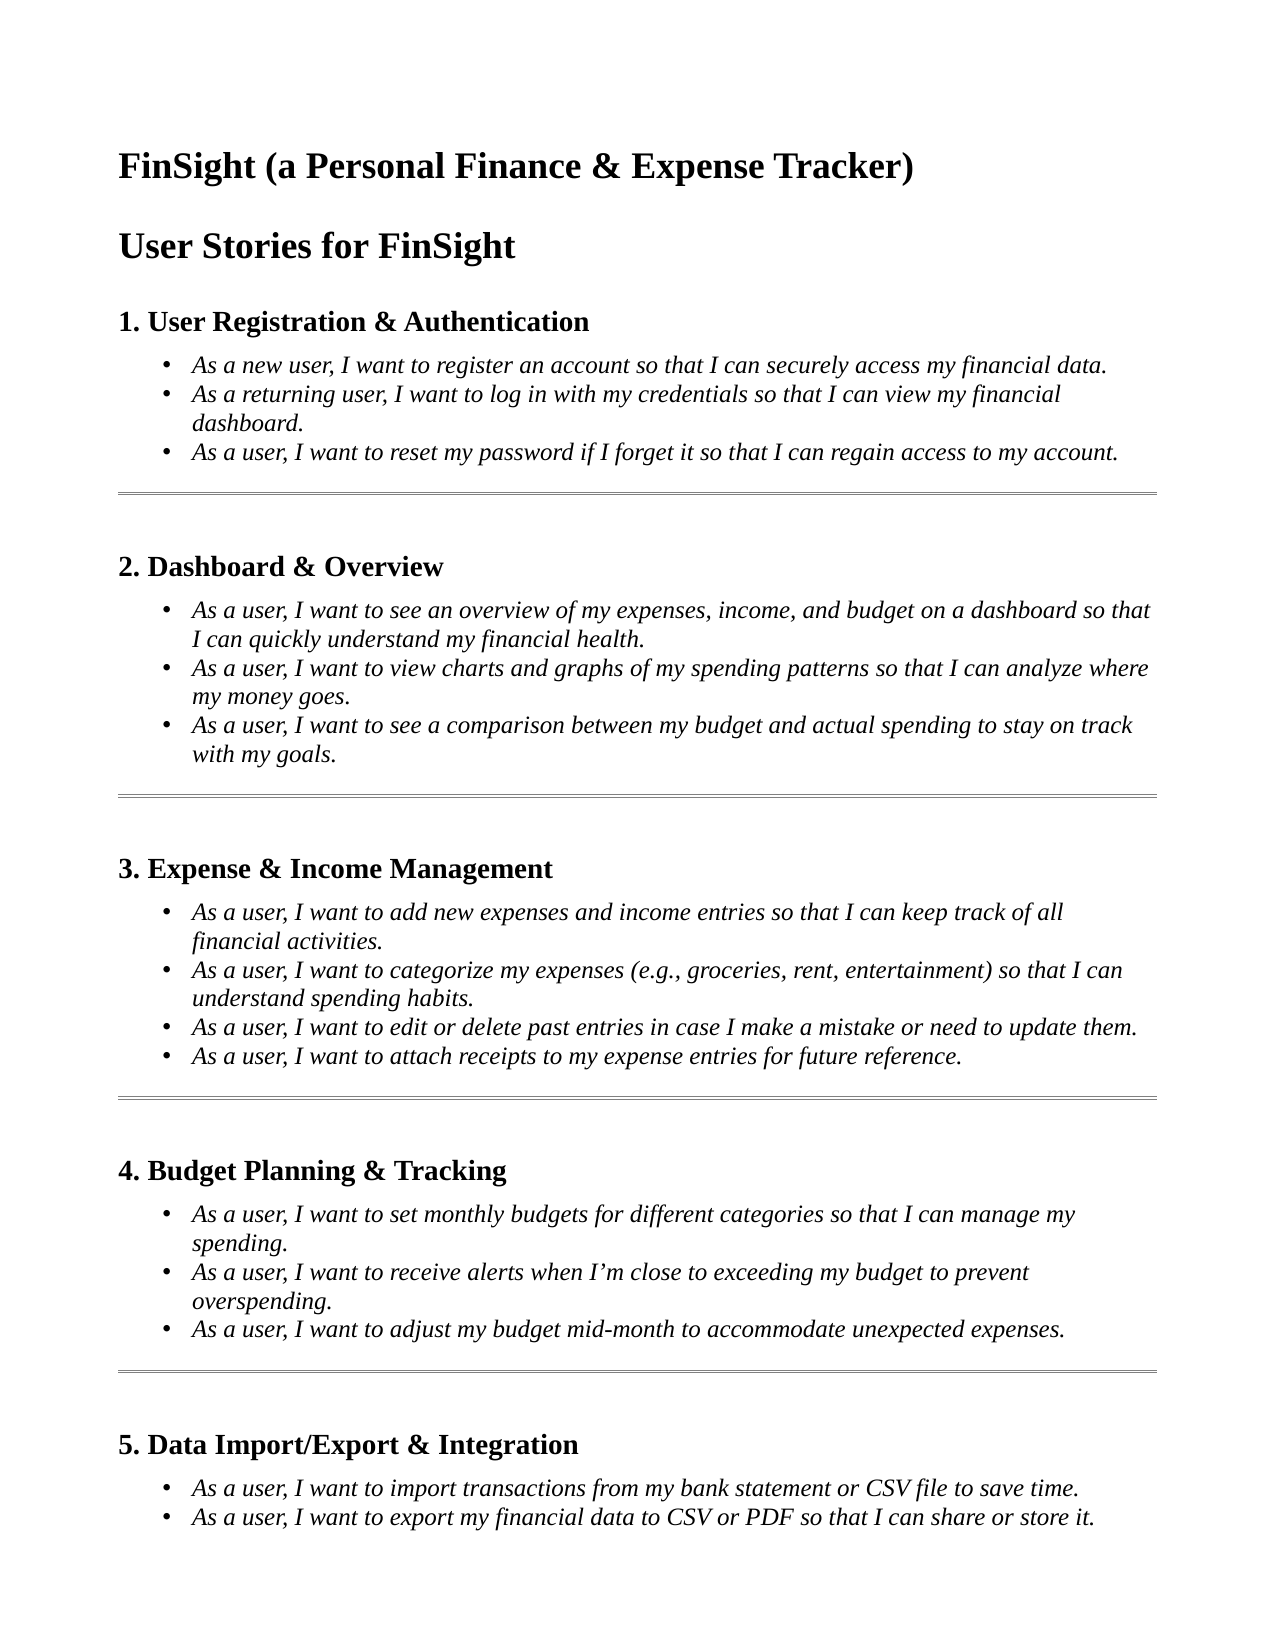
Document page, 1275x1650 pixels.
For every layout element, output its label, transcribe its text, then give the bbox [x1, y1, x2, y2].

list As a user, I want to add new expenses and income entries so that I can keep track of all financial activities. [162, 897, 1157, 955]
subtitle 3. Expense & Income Management [118, 851, 1157, 885]
subtitle User Stories for FinSight [118, 224, 1157, 267]
subtitle FinSight (a Personal Finance & Expense Tracker) [118, 143, 1157, 186]
list As a returning user, I want to log in with my credentials so that I can view my financial dashboard. [162, 379, 1157, 437]
subtitle 1. User Registration & Authentication [118, 304, 1157, 338]
list As a user, I want to view charts and graphs of my spending patterns so that I can analyze where my money goes. [162, 653, 1157, 710]
list As a user, I want to see a comparison between my budget and actual spending to stay on track with my goals. [162, 710, 1157, 768]
list As a new user, I want to register an account so that I can securely access my financial data. [162, 350, 1157, 379]
list As a user, I want to edit or delete past entries in case I make a mistake or need to update them. [162, 1012, 1157, 1041]
list As a user, I want to import transactions from my bank statement or CSV file to save time. [162, 1473, 1157, 1502]
list As a user, I want to categorize my expenses (e.g., groceries, rent, entertainment) so that I can understand spending habits. [162, 955, 1157, 1012]
subtitle 2. Dashboard & Overview [118, 549, 1157, 583]
subtitle 5. Data Import/Export & Integration [118, 1427, 1157, 1460]
list As a user, I want to attach receipts to my expense entries for future reference. [162, 1041, 1157, 1070]
list As a user, I want to reset my password if I forget it so that I can regain access to my account. [162, 437, 1157, 465]
list As a user, I want to receive alerts when I’m close to exceeding my budget to prevent overspending. [162, 1257, 1157, 1314]
list As a user, I want to see an overview of my expenses, income, and budget on a dashboard so that I can quickly understand my financial health. [162, 595, 1157, 653]
list As a user, I want to export my financial data to CSV or PDF so that I can share or store it. [162, 1502, 1157, 1530]
list As a user, I want to adjust my budget mid-month to accommodate unexpected expenses. [162, 1314, 1157, 1343]
subtitle 4. Budget Planning & Tracking [118, 1153, 1157, 1187]
list As a user, I want to set monthly budgets for different categories so that I can manage my spending. [162, 1199, 1157, 1257]
